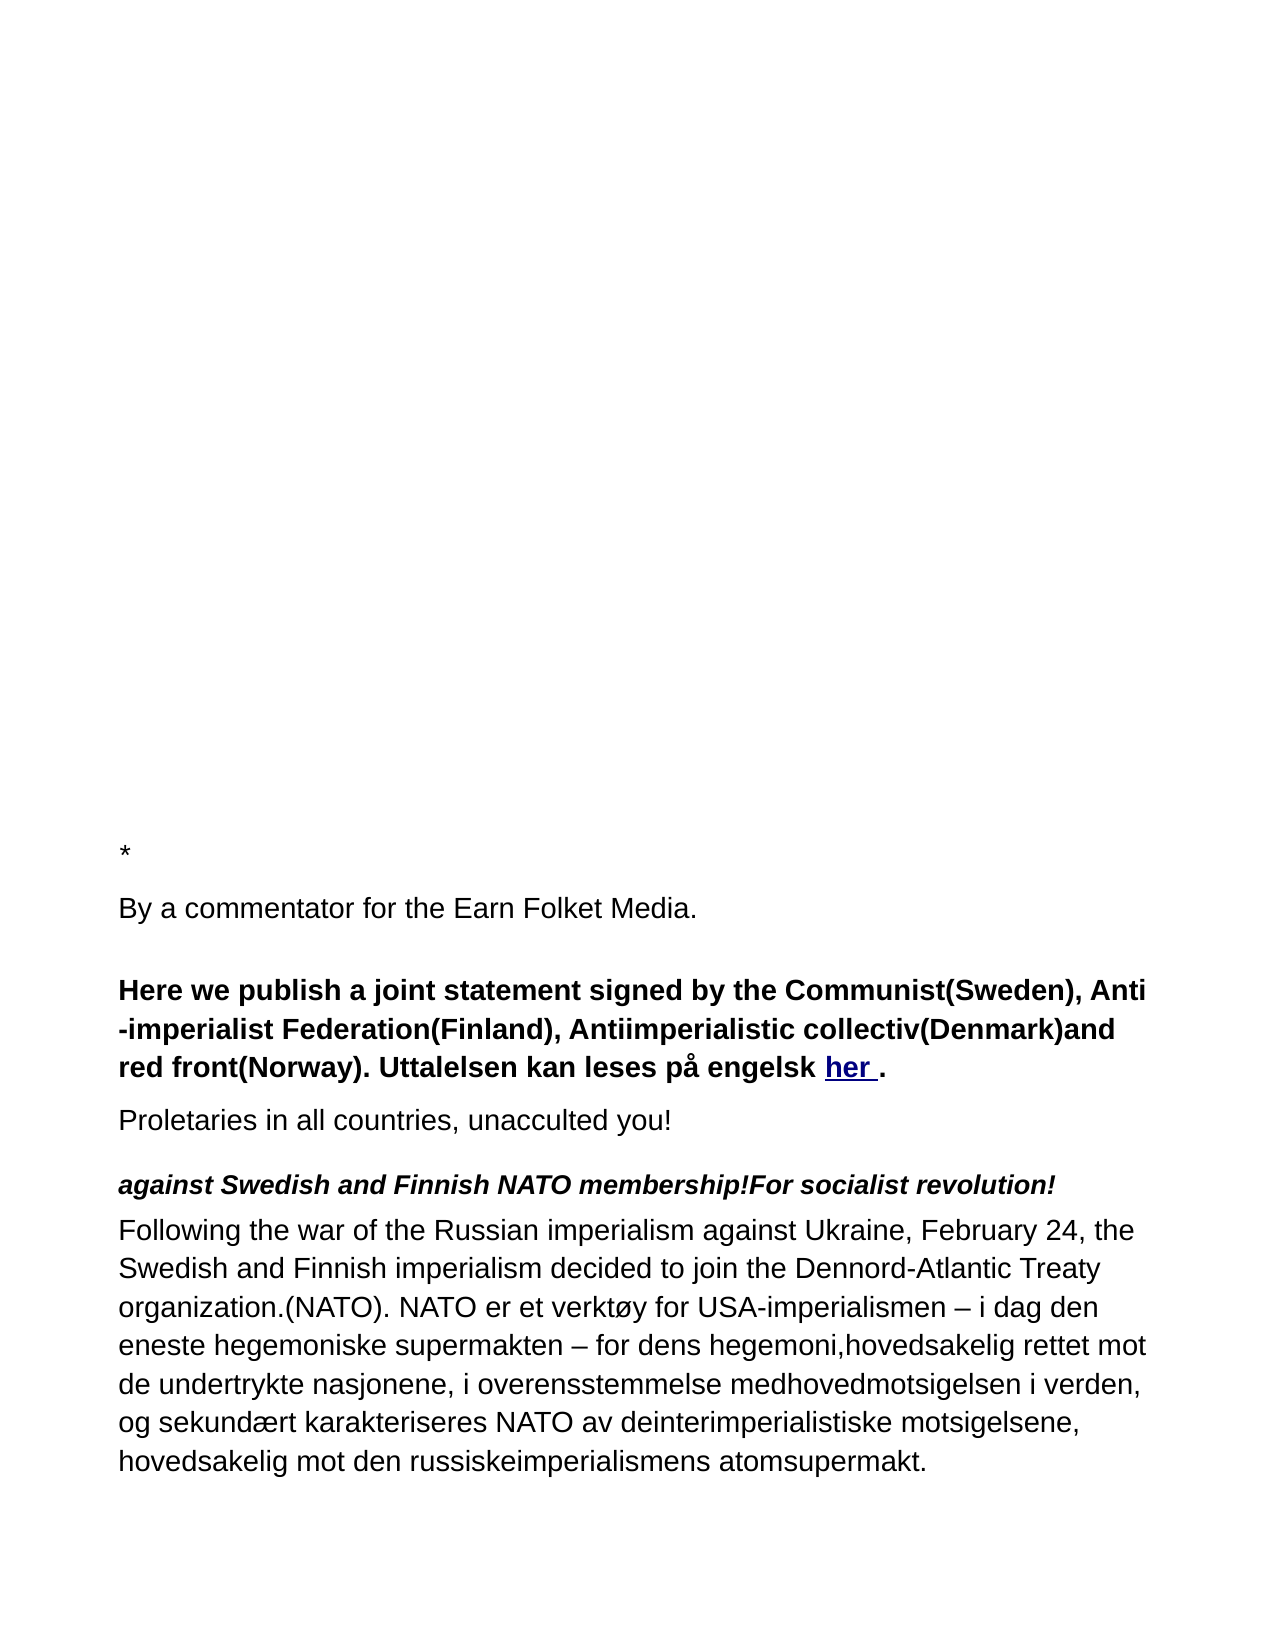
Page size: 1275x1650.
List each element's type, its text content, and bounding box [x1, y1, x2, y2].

text Proletaries in all countries, unacculted you! [118, 1103, 1157, 1137]
text Following the war of the Russian imperialism against Ukraine, February 24, the Swedish and Finnish imperialism decided to join the Dennord-Atlantic Treaty organization.(NATO). NATO er et verktøy for USA-imperialismen – i dag den eneste hegemoniske supermakten – for dens hegemoni,hovedsakelig rettet mot de undertrykte nasjonene, i overensstemmelse medhovedmotsigelsen i verden, og sekundært karakteriseres NATO av deinterimperialistiske motsigelsene, hovedsakelig mot den russiskeimperialismens atomsupermakt. [118, 1213, 1157, 1477]
subtitle against Swedish and Finnish NATO membership!For socialist revolution! [118, 1169, 1157, 1200]
text Here we publish a joint statement signed by the Communist(Sweden), Anti -imperialist Federation(Finland), Antiimperialistic collectiv(Denmark)and red front(Norway). Uttalelsen kan leses på engelsk her . [118, 973, 1157, 1084]
text By a commentator for the Earn Folket Media. [118, 891, 1157, 925]
text * [118, 118, 1157, 872]
